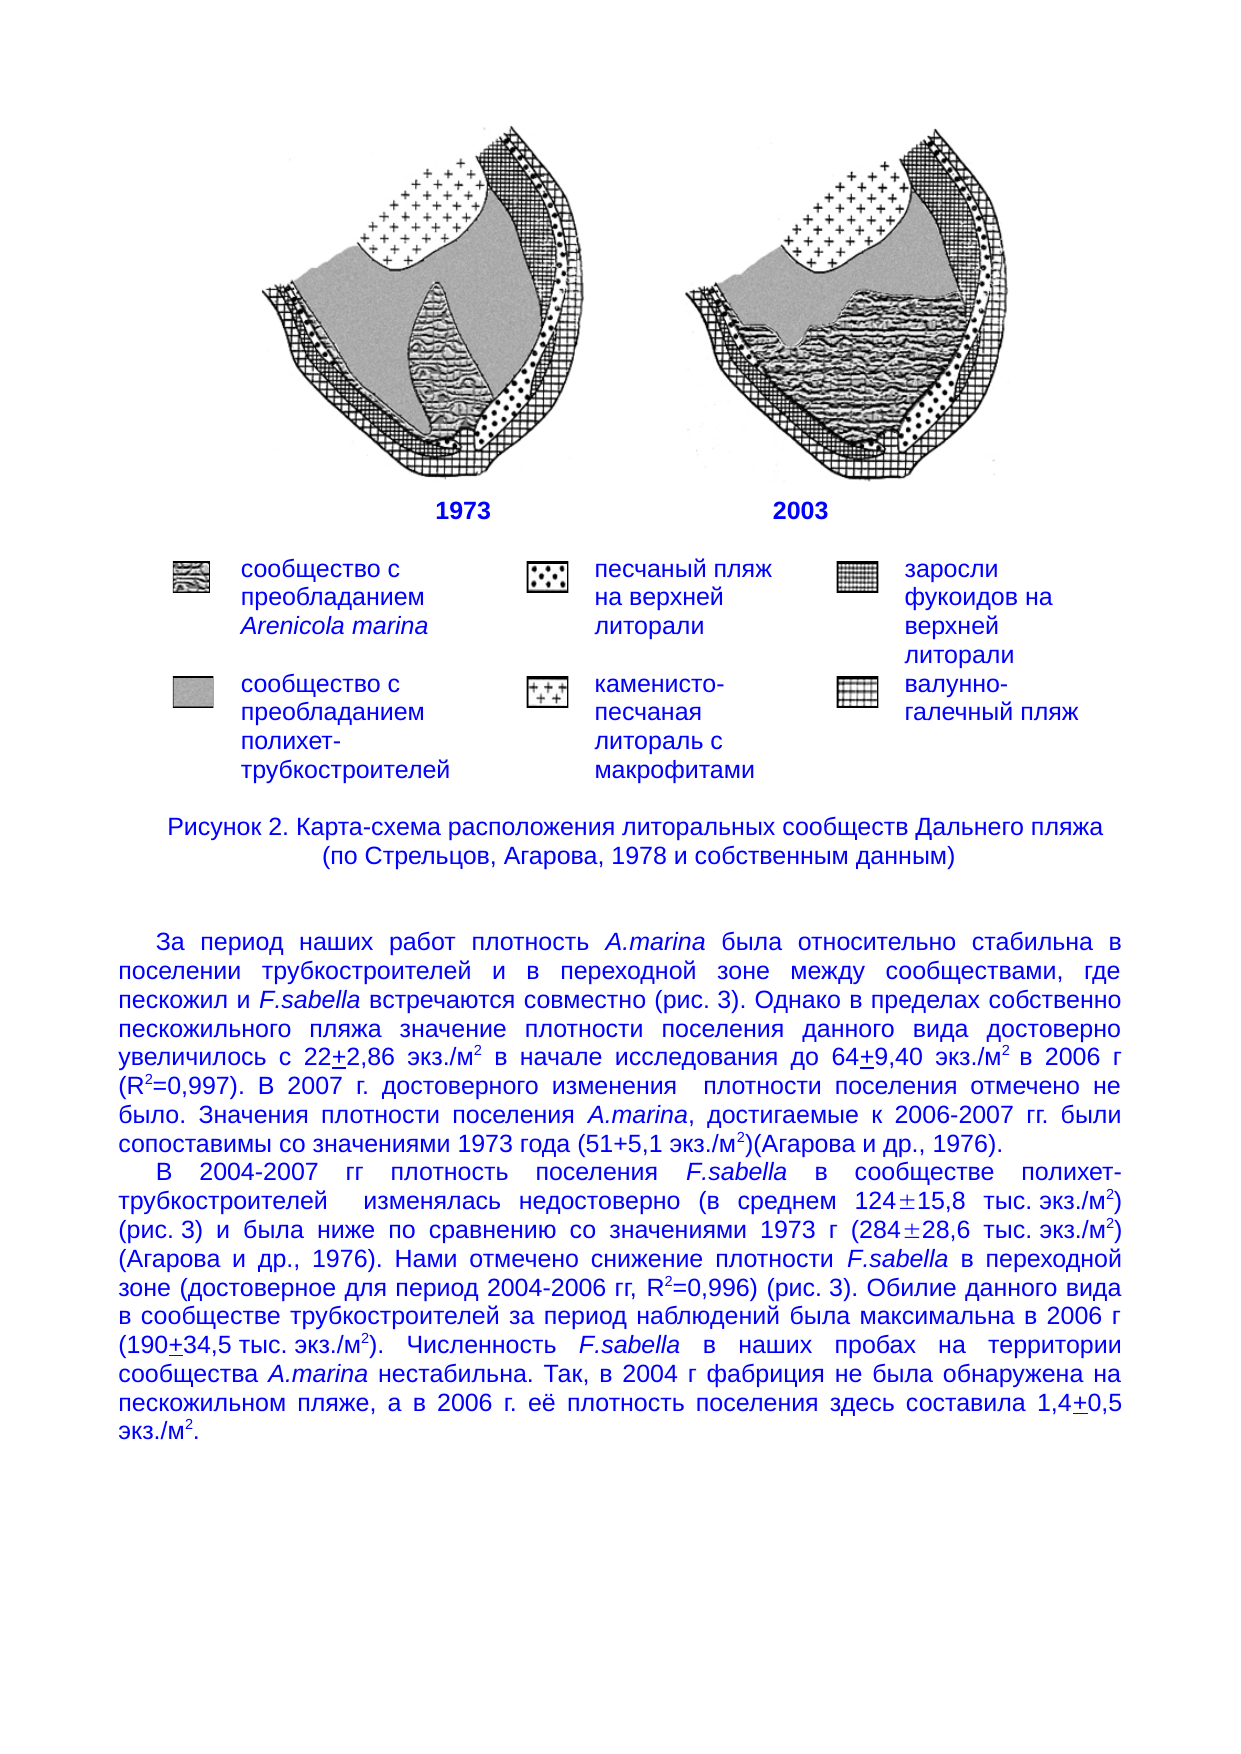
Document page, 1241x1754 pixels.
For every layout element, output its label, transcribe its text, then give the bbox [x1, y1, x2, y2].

table_header сообщество с преобладанием Arenicola marina [229, 554, 500, 668]
text За период наших работ плотность A.marina была относительно стабильна в поселении трубкостроителей и в переходной зоне между сообществами, где пескожил и F.sabella встречаются совместно (рис. 3). Однако в пределах собственно пескожильного пляжа значение плотности поселения данного вида достоверно увеличилось с 22+2,86 экз./м2 в начале исследования до 64+9,40 экз./м2 в 2006 г (R2=0,997). В 2007 г. достоверного изменения плотности поселения отмечено не было. Значения плотности поселения A.marina, достигаемые к 2006-2007 гг. были сопоставимы со значениями 1973 года (51+5,1 экз./м2)(Агарова и др., 1976). [118, 927, 1122, 1157]
table_header заросли фукоидов на верхней литорали [893, 554, 1094, 668]
table_header [810, 554, 893, 668]
text Рисунок 2. Карта-схема расположения литоральных сообществ Дальнего пляжа [118, 812, 1122, 841]
picture [526, 676, 569, 708]
picture [836, 676, 879, 708]
picture [836, 561, 879, 593]
text В 2004-2007 гг плотность поселения F.sabella в сообществе полихет-трубкостроителей изменялась недостоверно (в среднем 12415,8 тыс. экз./м2)(рис. 3) и была ниже по сравнению со значениями 1973 г (28428,6 тыс. экз./м2)(Агарова и др., 1976). Нами отмечено снижение плотности F.sabella в переходной зоне (достоверное для период 2004-2006 гг, R2=0,996) (рис. 3). Обилие данного вида в сообществе трубкостроителей за период наблюдений была максимальна в 2006 г (190+34,5 тыс. экз./м2). Численность F.sabella в наших пробах на территории сообщества A.marina нестабильна. Так, в 2004 г фабриция не была обнаружена на пескожильном пляже, а в 2006 г. её плотность поселения здесь составила 1,4+0,5 экз./м2. [118, 1157, 1122, 1445]
table_header песчаный пляж на верхней литорали [583, 554, 810, 668]
text (по Стрельцов, Агарова, 1978 и собственным данным) [118, 841, 1122, 870]
picture [261, 125, 585, 484]
table_cell валунно-галечный пляж [893, 669, 1094, 783]
picture [526, 561, 569, 593]
table_cell сообщество с преобладанием полихет-трубкостроителей [229, 669, 500, 783]
table_header [500, 554, 583, 668]
table_header 2003 [620, 496, 981, 525]
picture [684, 128, 1010, 484]
table_header 1973 [306, 496, 620, 525]
table_cell [500, 669, 583, 783]
table_cell [147, 669, 229, 783]
picture [172, 676, 214, 708]
picture [172, 561, 210, 593]
table_cell каменисто-песчаная литораль с макрофитами [583, 669, 810, 783]
table_cell [810, 669, 893, 783]
table_header [147, 554, 229, 668]
